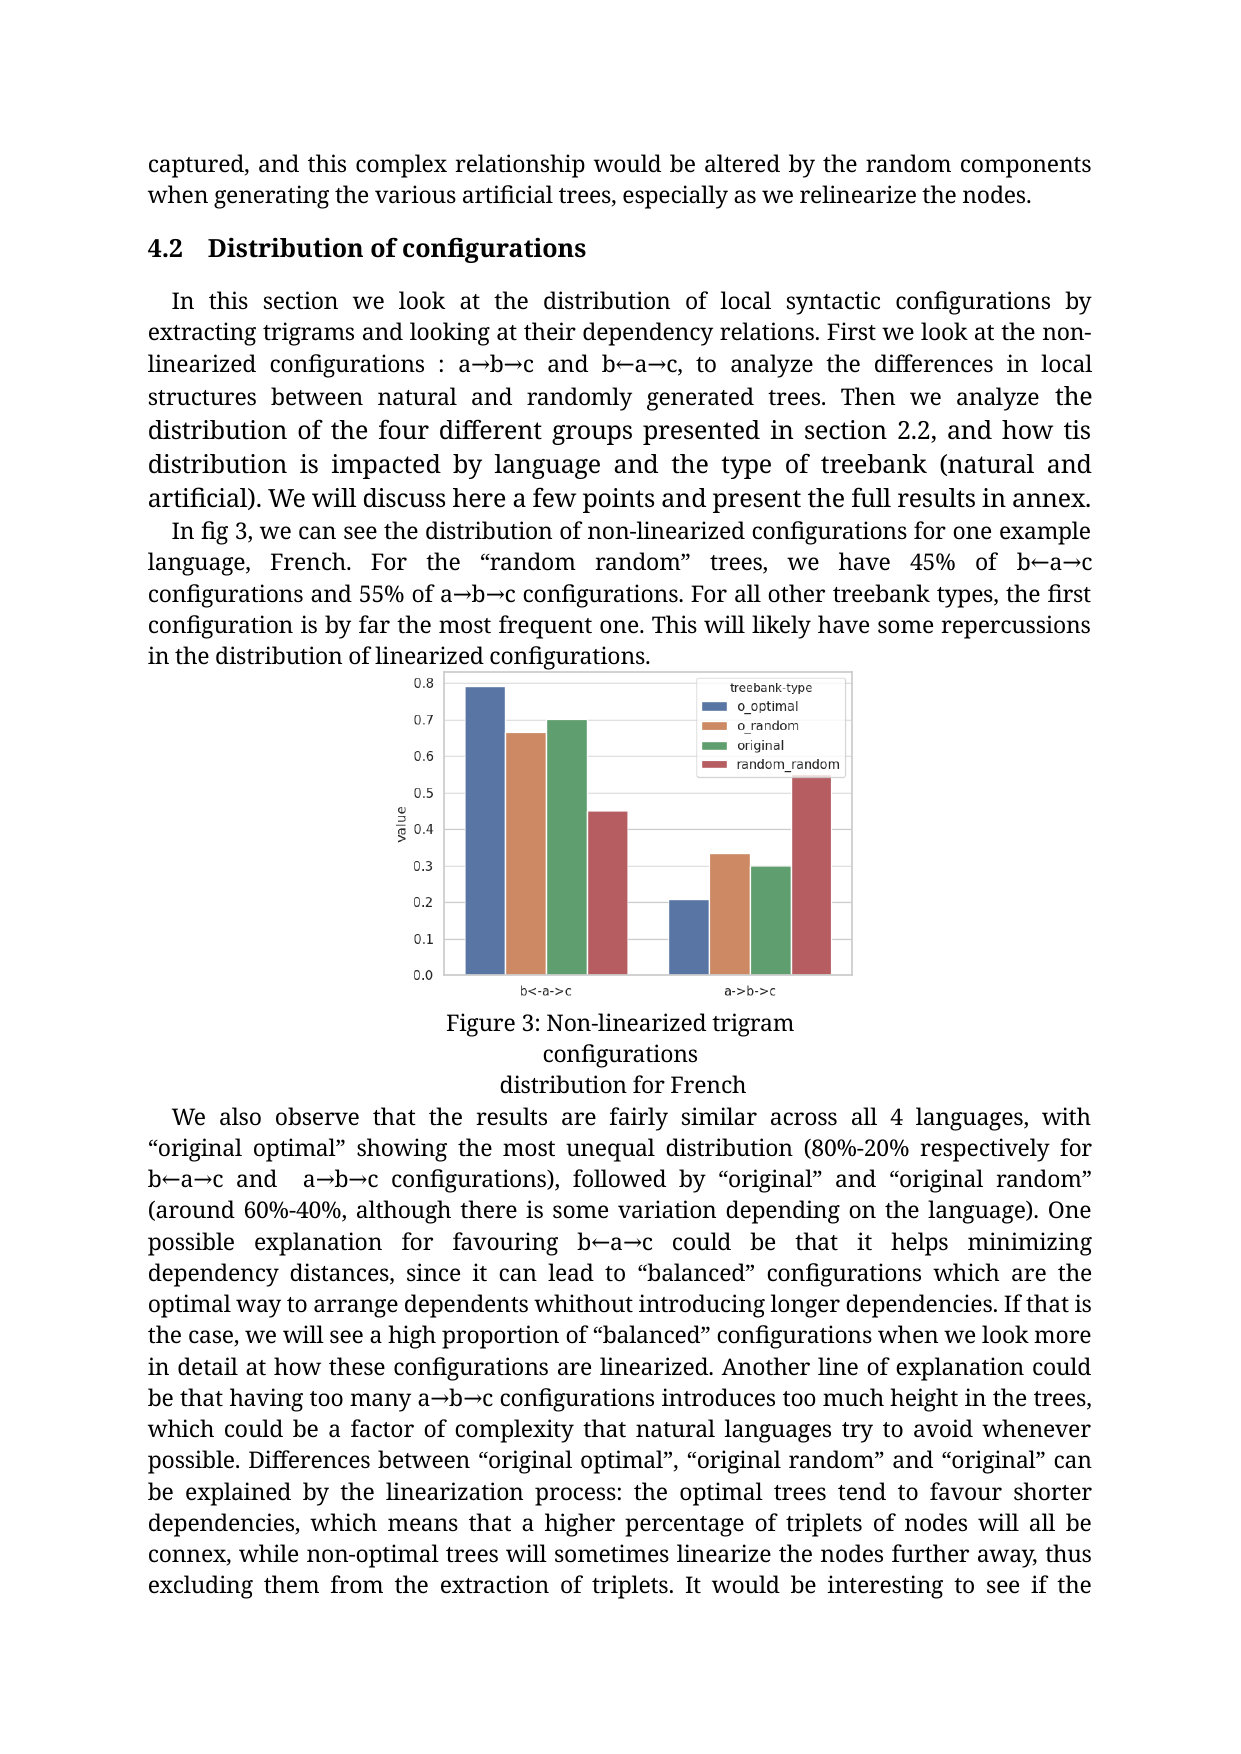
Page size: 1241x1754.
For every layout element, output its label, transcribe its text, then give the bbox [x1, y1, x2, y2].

text Figure 3: Non-linearized trigram configurations distribution for French [379, 1000, 861, 1100]
picture [378, 671, 862, 1000]
text In fig 3, we can see the distribution of non-linearized configurations for one example language, French. For the “random random” trees, we have 45% of b←a→c configurations and 55% of a→b→c configurations. For all other treebank types, the first configuration is by far the most frequent one. This will likely have some repercussions in the distribution of linearized configurations. [148, 515, 1092, 671]
text In this section we look at the distribution of local syntactic configurations by extracting trigrams and looking at their dependency relations. First we look at the non-linearized configurations : a→b→c and b←a→c, to analyze the differences in local structures between natural and randomly generated trees. Then we analyze the distribution of the four different groups presented in section 2.2, and how tis distribution is impacted by language and the type of treebank (natural and artificial). We will discuss here a few points and present the full results in annex. [148, 285, 1092, 515]
text captured, and this complex relationship would be altered by the random components when generating the various artificial trees, especially as we relinearize the nodes. [148, 148, 1092, 210]
list Distribution of configurations [148, 231, 1092, 265]
text We also observe that the results are fairly similar across all 4 languages, with “original optimal” showing the most unequal distribution (80%-20% respectively for b←a→c and a→b→c configurations), followed by “original” and “original random” (around 60%-40%, although there is some variation depending on the language). One possible explanation for favouring b←a→c could be that it helps minimizing dependency distances, since it can lead to “balanced” configurations which are the optimal way to arrange dependents whithout introducing longer dependencies. If that is the case, we will see a high proportion of “balanced” configurations when we look more in detail at how these configurations are linearized. Another line of explanation could be that having too many a→b→c configurations introduces too much height in the trees, which could be a factor of complexity that natural languages try to avoid whenever possible. Differences between “original optimal”, “original random” and “original” can be explained by the linearization process: the optimal trees tend to favour shorter dependencies, which means that a higher percentage of triplets of nodes will all be connex, while non-optimal trees will sometimes linearize the nodes further away, thus excluding them from the extraction of triplets. It would be interesting to see if the [148, 671, 1092, 1600]
